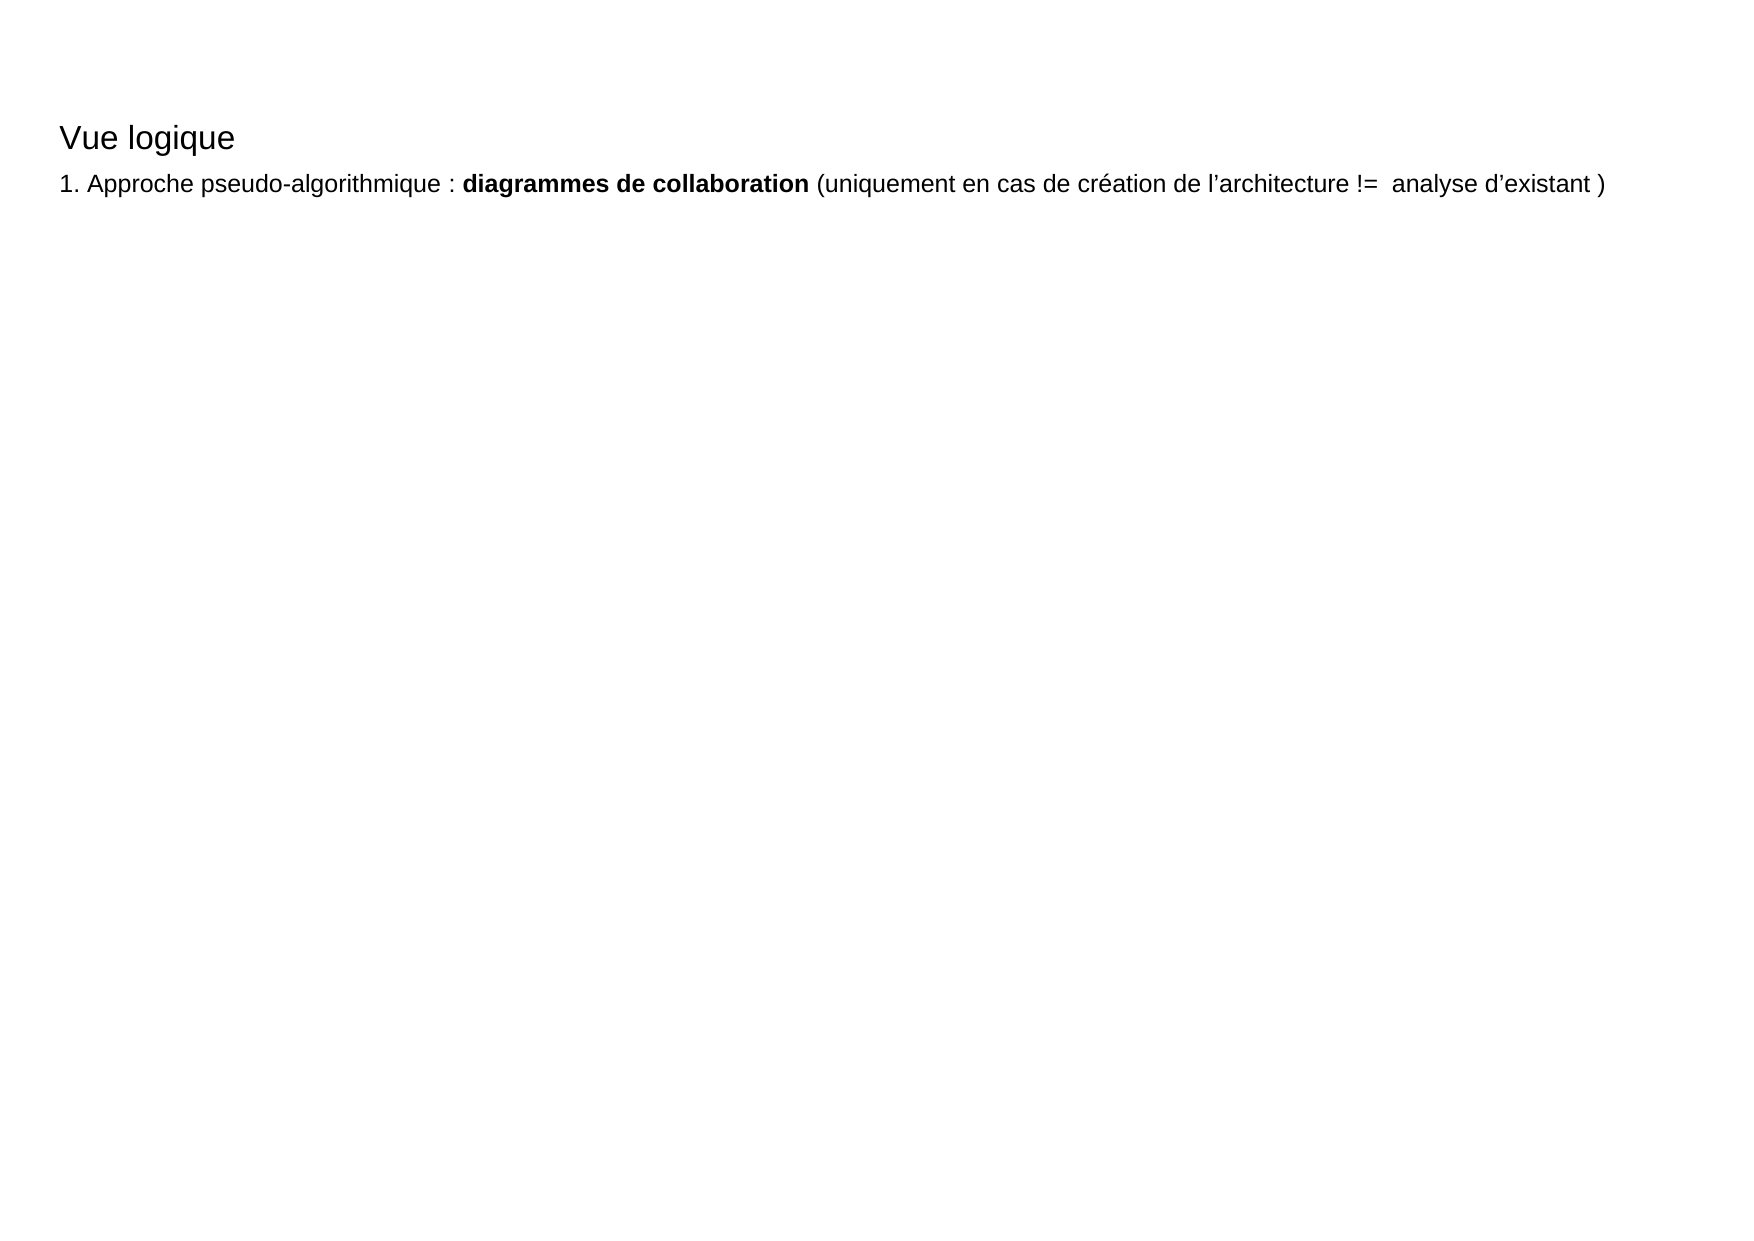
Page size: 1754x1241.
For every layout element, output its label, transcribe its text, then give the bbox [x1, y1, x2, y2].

subtitle 1. Approche pseudo-algorithmique : diagrammes de collaboration (uniquement en cas de création de l’architecture != analyse d’existant ) [59, 169, 1695, 198]
subtitle Vue logique [59, 118, 1695, 157]
